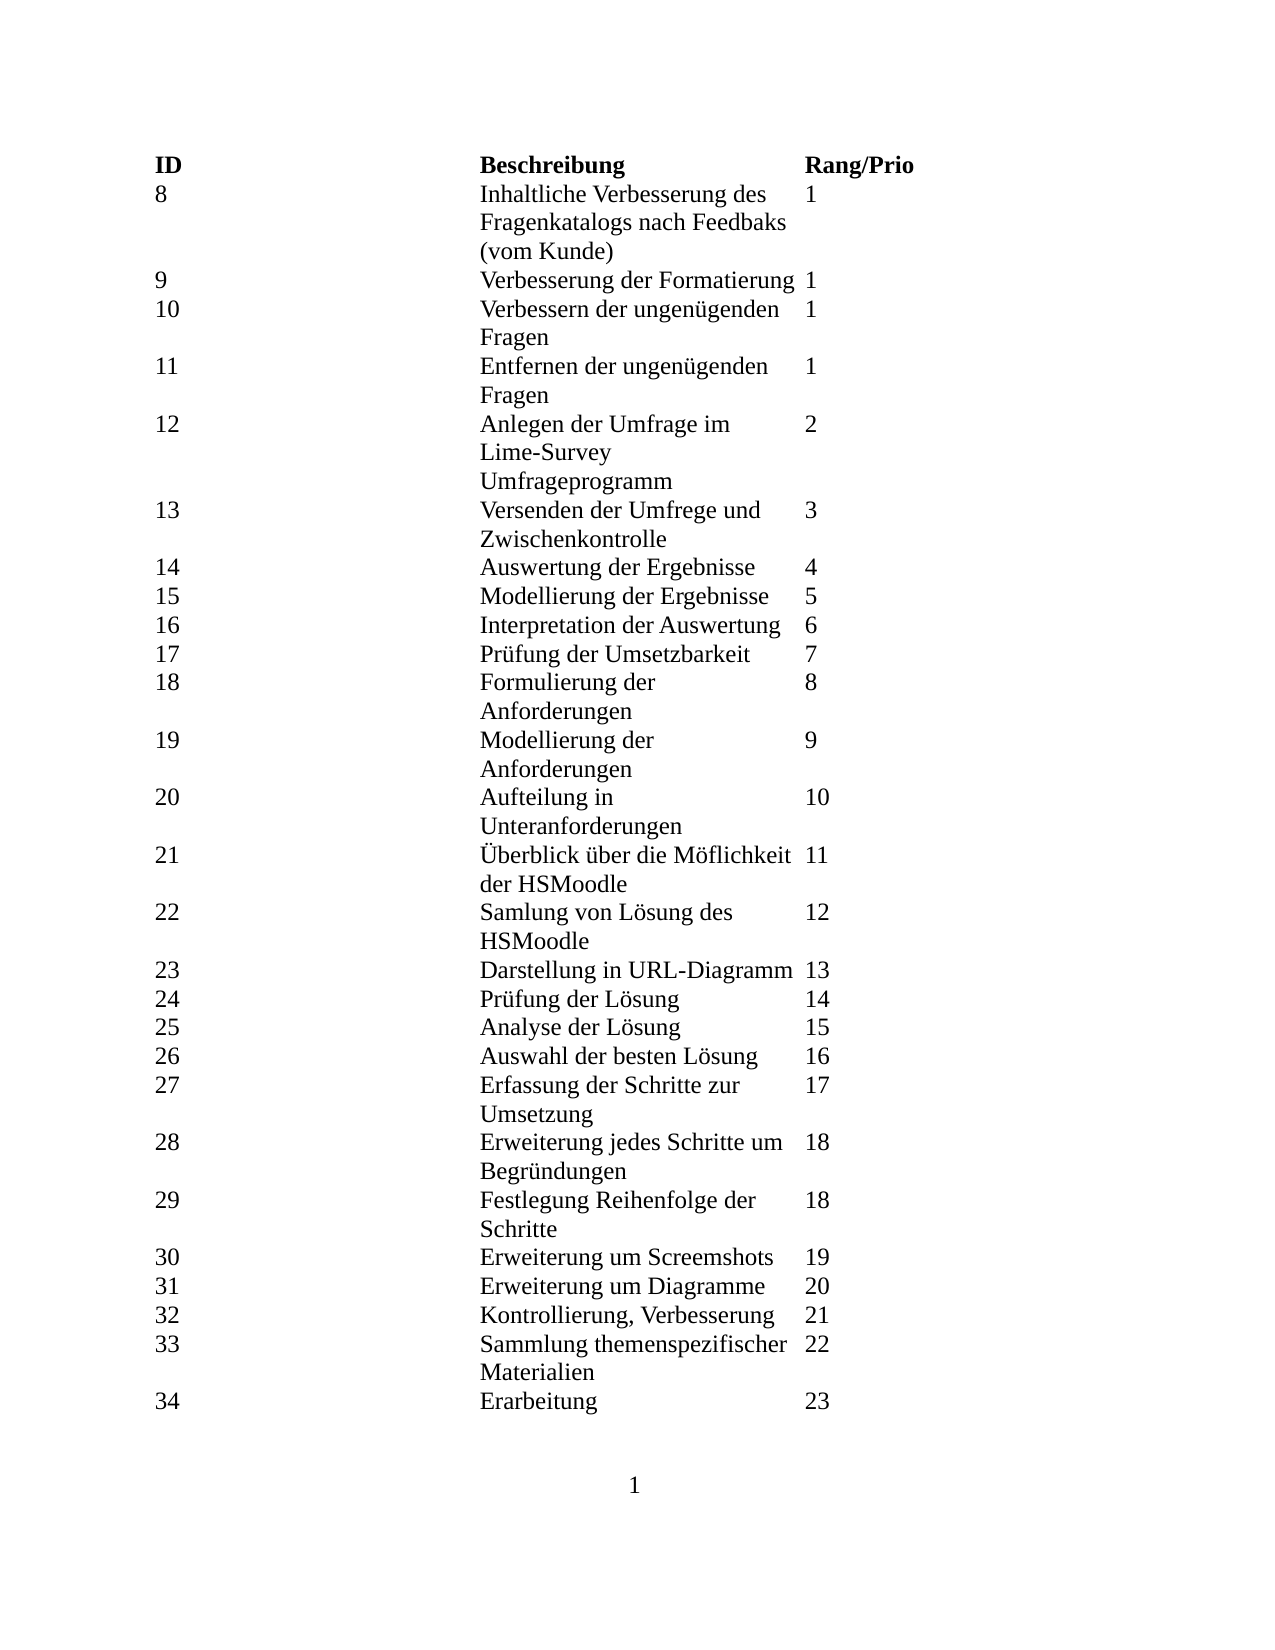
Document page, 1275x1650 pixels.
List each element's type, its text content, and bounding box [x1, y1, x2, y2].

table_cell 3 [800, 495, 1125, 552]
table_cell 16 [150, 610, 475, 639]
table_cell 14 [800, 984, 1125, 1012]
table_cell 22 [800, 1329, 1125, 1386]
table_cell Anlegen der Umfrage im Lime-Survey Umfrageprogramm [475, 409, 800, 495]
table_cell 33 [150, 1329, 475, 1386]
table_cell Erfassung der Schritte zur Umsetzung [475, 1070, 800, 1127]
table_cell 27 [150, 1070, 475, 1127]
table_cell 32 [150, 1300, 475, 1329]
table_cell Prüfung der Lösung [475, 984, 800, 1012]
table_cell Erweiterung um Diagramme [475, 1271, 800, 1300]
table_cell Modellierung der Ergebnisse [475, 581, 800, 610]
table_cell 19 [800, 1243, 1125, 1271]
table_cell 24 [150, 984, 475, 1012]
table_cell 14 [150, 553, 475, 581]
table_cell 28 [150, 1128, 475, 1185]
table_cell Interpretation der Auswertung [475, 610, 800, 639]
table_cell 26 [150, 1041, 475, 1070]
table_header ID [150, 150, 475, 179]
table_cell Verbesserung der Formatierung [475, 265, 800, 294]
table_cell 23 [800, 1386, 1125, 1415]
table_cell 31 [150, 1271, 475, 1300]
table_cell Analyse der Lösung [475, 1013, 800, 1041]
table_cell 16 [800, 1041, 1125, 1070]
table_cell 12 [150, 409, 475, 495]
table_cell 17 [150, 639, 475, 667]
table_cell Erweiterung jedes Schritte um Begründungen [475, 1128, 800, 1185]
table_cell 10 [150, 294, 475, 351]
table_cell 13 [800, 955, 1125, 984]
table_cell 21 [800, 1300, 1125, 1329]
table_header Beschreibung [475, 150, 800, 179]
table_cell 25 [150, 1013, 475, 1041]
table_cell Samlung von Lösung des HSMoodle [475, 898, 800, 955]
table_cell Versenden der Umfrege und Zwischenkontrolle [475, 495, 800, 552]
table_cell Entfernen der ungenügenden Fragen [475, 351, 800, 409]
table_cell Aufteilung in Unteranforderungen [475, 783, 800, 840]
table_cell 30 [150, 1243, 475, 1271]
table_header Rang/Prio [800, 150, 1125, 179]
table_cell 18 [800, 1185, 1125, 1242]
table_cell 15 [800, 1013, 1125, 1041]
table_cell Auswahl der besten Lösung [475, 1041, 800, 1070]
table_cell 8 [800, 668, 1125, 725]
table_cell 18 [150, 668, 475, 725]
table_cell 5 [800, 581, 1125, 610]
table_cell 9 [800, 725, 1125, 782]
table_cell Verbessern der ungenügenden Fragen [475, 294, 800, 351]
table_cell 23 [150, 955, 475, 984]
table_cell 1 [800, 351, 1125, 409]
table_cell 29 [150, 1185, 475, 1242]
table_cell Erarbeitung [475, 1386, 800, 1415]
table_cell 1 [800, 294, 1125, 351]
table_cell 13 [150, 495, 475, 552]
table_cell 17 [800, 1070, 1125, 1127]
table_cell Festlegung Reihenfolge der Schritte [475, 1185, 800, 1242]
table_cell 9 [150, 265, 475, 294]
table_cell 8 [150, 179, 475, 265]
table_cell 11 [800, 840, 1125, 897]
table_cell 11 [150, 351, 475, 409]
table_cell 4 [800, 553, 1125, 581]
table_cell 18 [800, 1128, 1125, 1185]
table_cell 20 [150, 783, 475, 840]
table_cell 15 [150, 581, 475, 610]
table_cell 19 [150, 725, 475, 782]
table_cell Auswertung der Ergebnisse [475, 553, 800, 581]
table_cell 10 [800, 783, 1125, 840]
table_cell Modellierung der Anforderungen [475, 725, 800, 782]
table_cell 12 [800, 898, 1125, 955]
table_cell 22 [150, 898, 475, 955]
table_cell Erweiterung um Screemshots [475, 1243, 800, 1271]
table_cell 20 [800, 1271, 1125, 1300]
table_cell Inhaltliche Verbesserung des Fragenkatalogs nach Feedbaks (vom Kunde) [475, 179, 800, 265]
table_cell Prüfung der Umsetzbarkeit [475, 639, 800, 667]
table_cell 1 [800, 179, 1125, 265]
table_cell Kontrollierung, Verbesserung [475, 1300, 800, 1329]
table_cell Überblick über die Möflichkeit der HSMoodle [475, 840, 800, 897]
table_cell 6 [800, 610, 1125, 639]
table_cell Formulierung der Anforderungen [475, 668, 800, 725]
table_cell Sammlung themenspezifischer Materialien [475, 1329, 800, 1386]
table_cell 7 [800, 639, 1125, 667]
table_cell Darstellung in URL-Diagramm [475, 955, 800, 984]
table_cell 21 [150, 840, 475, 897]
table_cell 2 [800, 409, 1125, 495]
table_cell 1 [800, 265, 1125, 294]
table_cell 34 [150, 1386, 475, 1415]
